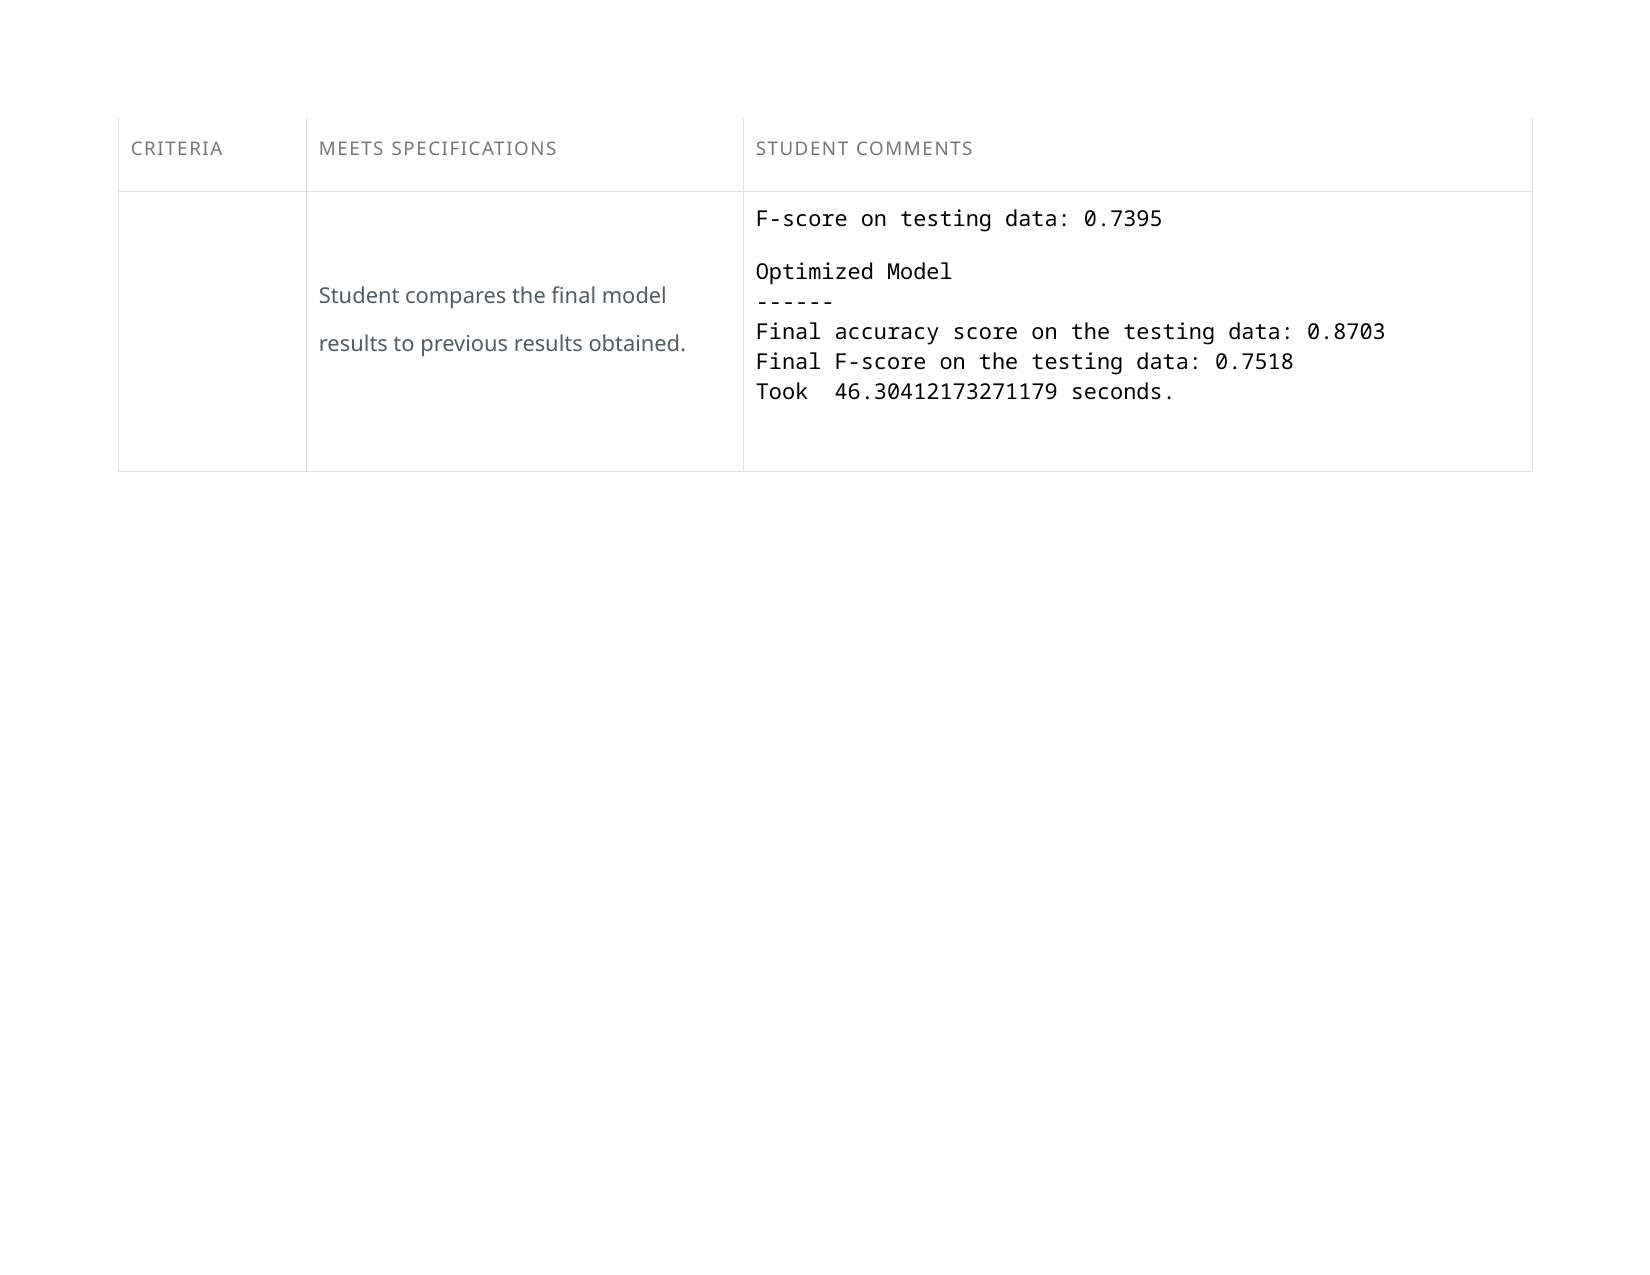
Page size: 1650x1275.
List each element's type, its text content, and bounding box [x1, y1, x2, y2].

table_cell F-score on testing data: 0.7395 Optimized Model ------ Final accuracy score on the testing data: 0.8703 Final F-score on the testing data: 0.7518 Took 46.30412173271179 seconds. [744, 192, 1532, 471]
table_header Student comments [744, 118, 1532, 191]
table_header CRITERIA [119, 118, 306, 191]
table_cell [119, 192, 306, 471]
table_header MEETS SPECIFICATIONS [307, 118, 743, 191]
table_cell Student compares the final model results to previous results obtained. [307, 192, 743, 471]
